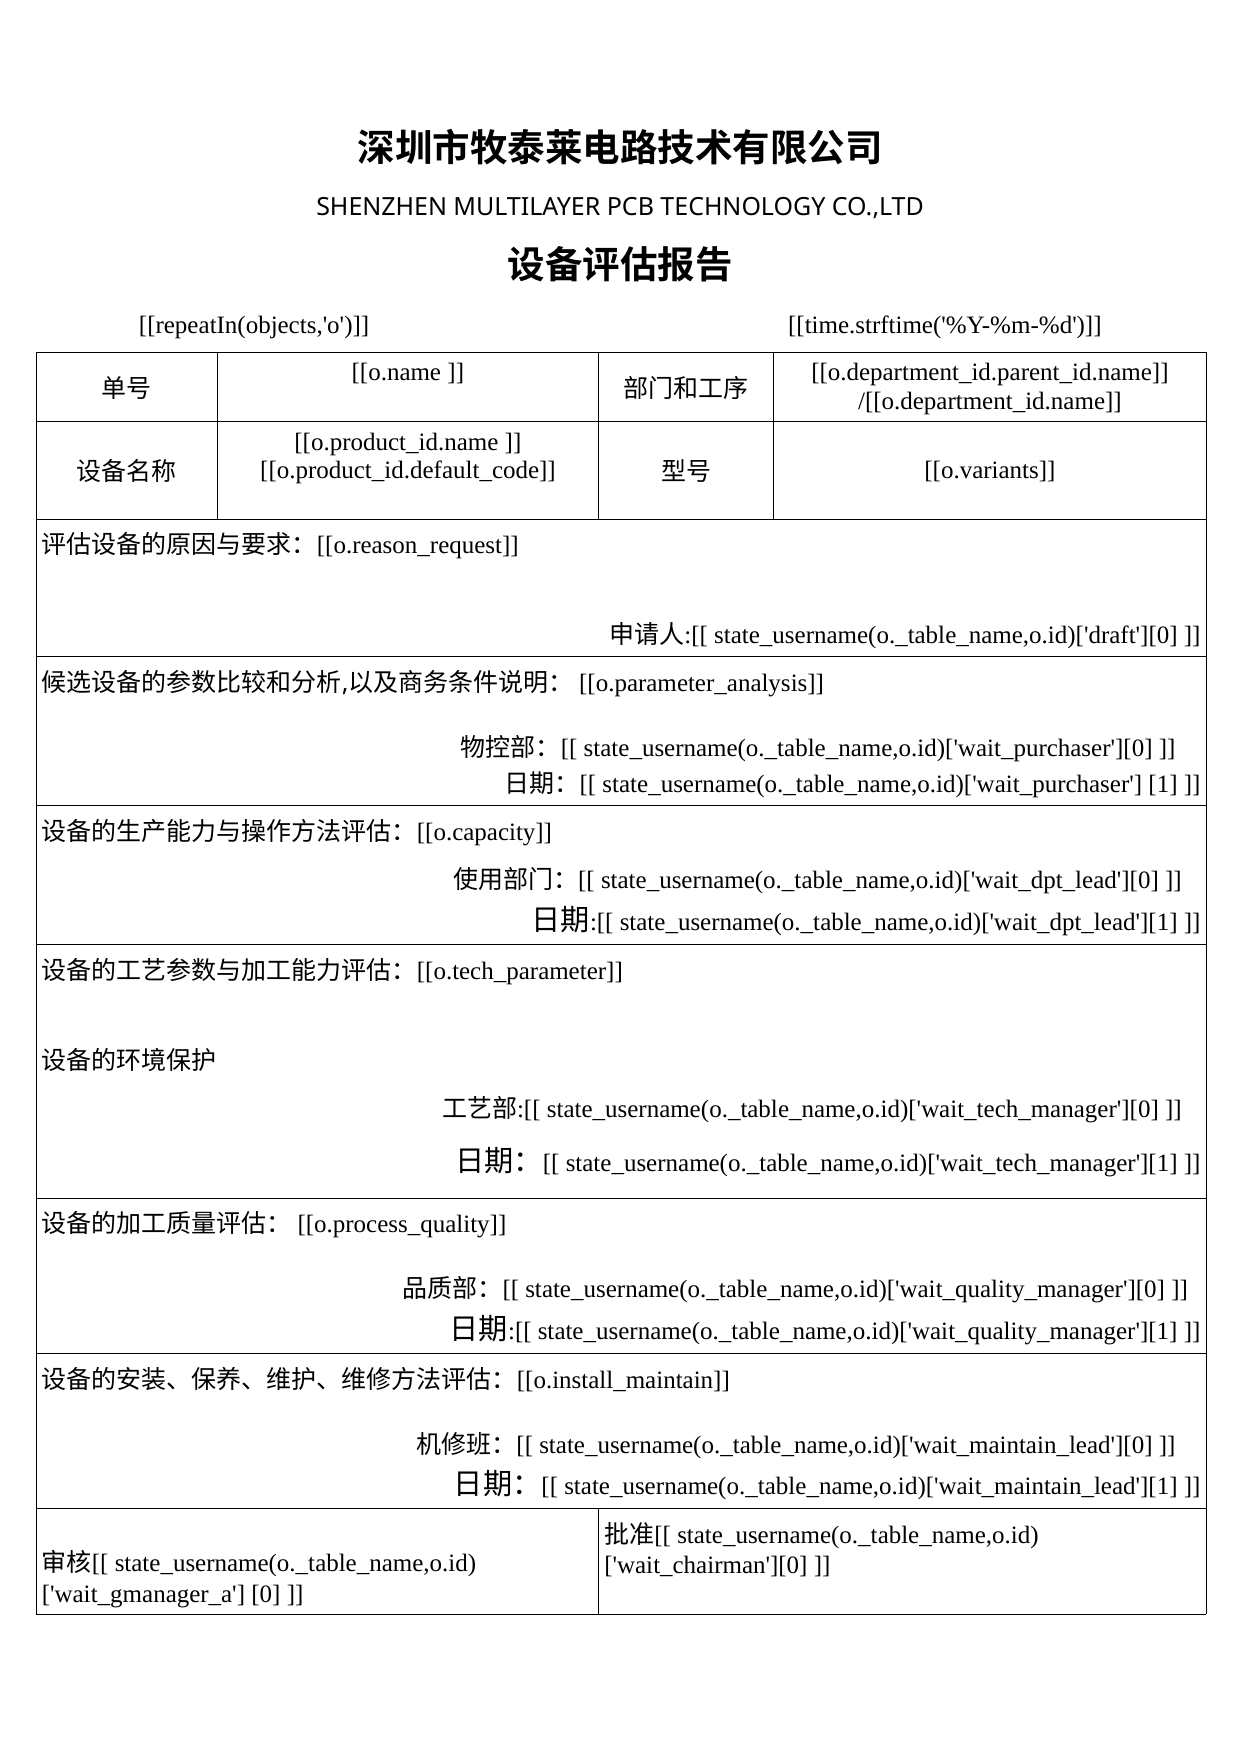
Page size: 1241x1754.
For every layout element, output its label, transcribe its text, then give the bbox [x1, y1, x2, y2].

table_cell 设备的工艺参数与加工能力评估：[[o.tech_parameter]] 设备的环境保护 工艺部:[[ state_username(o._table_name,o.id)['wait_tech_manager'][0] ]] 日期：[[ state_username(o._table_name,o.id)['wait_tech_manager'][1] ]] [37, 945, 1206, 1198]
table_cell 候选设备的参数比较和分析,以及商务条件说明： [[o.parameter_analysis]] 物控部：[[ state_username(o._table_name,o.id)['wait_purchaser'][0] ]] 日期：[[ state_username(o._table_name,o.id)['wait_purchaser'] [1] ]] [37, 657, 1206, 805]
table_header 部门和工序 [599, 353, 773, 421]
table_cell 批准[[ state_username(o._table_name,o.id)['wait_chairman'][0] ]] [599, 1509, 1206, 1614]
table_cell 设备的生产能力与操作方法评估：[[o.capacity]] 使用部门：[[ state_username(o._table_name,o.id)['wait_dpt_lead'][0] ]] 日期:[[ state_username(o._table_name,o.id)['wait_dpt_lead'][1] ]] [37, 806, 1206, 944]
text 深圳市牧泰莱电路技术有限公司 [118, 118, 1122, 172]
table_cell 型号 [599, 422, 773, 518]
text 设备评估报告 [118, 235, 1122, 289]
table_cell 审核[[ state_username(o._table_name,o.id)['wait_gmanager_a'] [0] ]] [37, 1509, 598, 1614]
table_cell 设备的安装、保养、维护、维修方法评估：[[o.install_maintain]] 机修班：[[ state_username(o._table_name,o.id)['wait_maintain_lead'][0] ]] 日期：[[ state_username(o._table_name,o.id)['wait_maintain_lead'][1] ]] [37, 1354, 1206, 1508]
table_cell [[o.product_id.name ]] [[o.product_id.default_code]] [218, 422, 598, 518]
table_cell [[o.variants]] [774, 422, 1206, 518]
text [[repeatIn(objects,'o')]] [[time.strftime('%Y-%m-%d')]] [118, 302, 1122, 339]
table_header [[o.name ]] [218, 353, 598, 421]
text SHENZHEN MULTILAYER PCB TECHNOLOGY CO.,LTD [118, 185, 1122, 222]
table_header 单号 [37, 353, 217, 421]
table_cell 设备的加工质量评估： [[o.process_quality]] 品质部：[[ state_username(o._table_name,o.id)['wait_quality_manager'][0] ]] 日期:[[ state_username(o._table_name,o.id)['wait_quality_manager'][1] ]] [37, 1199, 1206, 1353]
table_cell 评估设备的原因与要求：[[o.reason_request]] 申请人:[[ state_username(o._table_name,o.id)['draft'][0] ]] [37, 520, 1206, 656]
table_header [[o.department_id.parent_id.name]] /[[o.department_id.name]] [774, 353, 1206, 421]
table_cell 设备名称 [37, 422, 217, 518]
